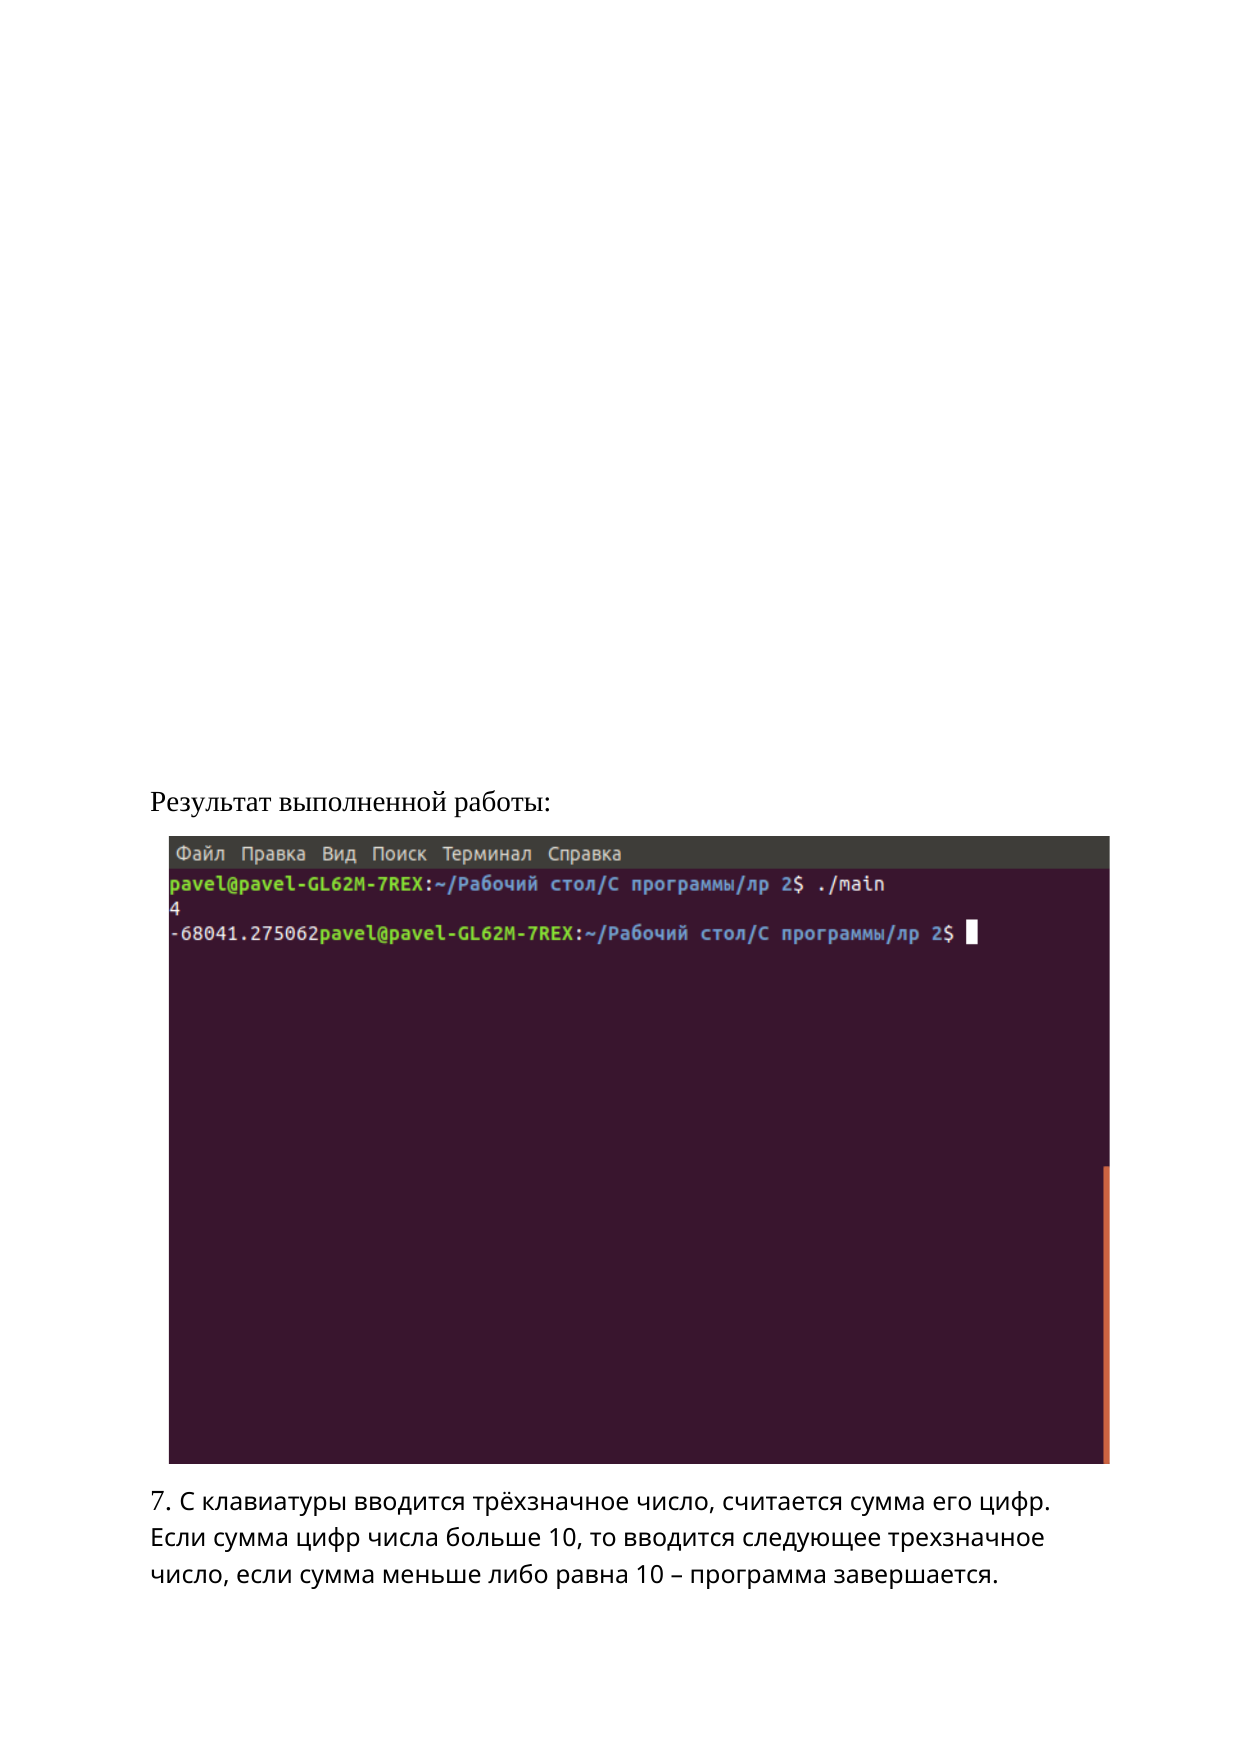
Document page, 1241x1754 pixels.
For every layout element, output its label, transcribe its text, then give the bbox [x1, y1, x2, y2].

picture [168, 836, 1110, 1464]
text 7. С клавиатуры вводится трёхзначное число, считается сумма его цифр. Если сумма цифр числа больше 10, то вводится следующее трехзначное число, если сумма меньше либо равна 10 – программа завершается. [150, 1483, 1090, 1591]
text Результат выполненной работы: [150, 784, 1090, 817]
